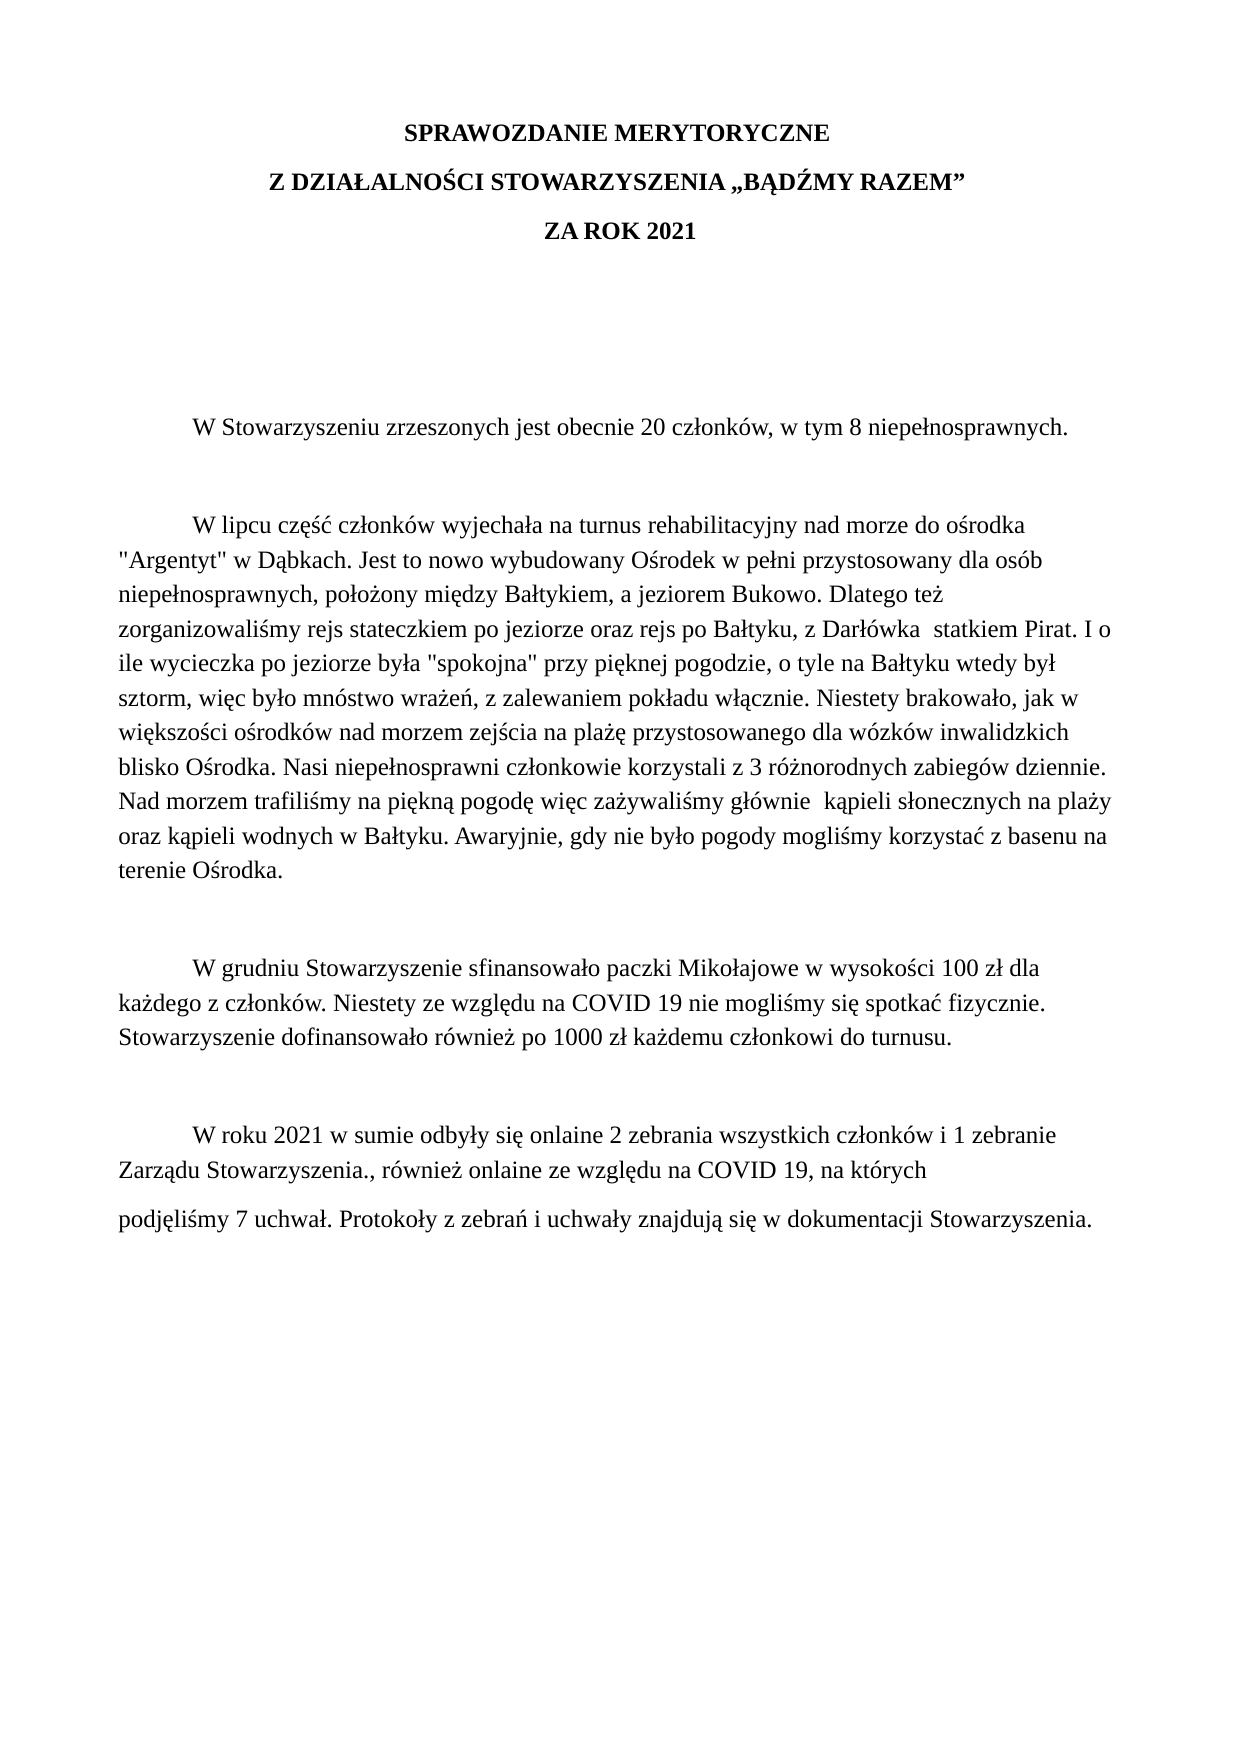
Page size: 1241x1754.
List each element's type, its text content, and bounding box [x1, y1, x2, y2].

text ZA ROK 2021 [118, 216, 1122, 245]
text podjęliśmy 7 uchwał. Protokoły z zebrań i uchwały znajdują się w dokumentacji Stowarzyszenia. [118, 1204, 1122, 1233]
text Z DZIAŁALNOŚCI STOWARZYSZENIA „BĄDŹMY RAZEM” [118, 167, 1122, 196]
text W grudniu Stowarzyszenie sfinansowało paczki Mikołajowe w wysokości 100 zł dla każdego z członków. Niestety ze względu na COVID 19 nie mogliśmy się spotkać fizycznie. Stowarzyszenie dofinansowało również po 1000 zł każdemu członkowi do turnusu. [118, 953, 1122, 1051]
text SPRAWOZDANIE MERYTORYCZNE [118, 118, 1122, 147]
text W Stowarzyszeniu zrzeszonych jest obecnie 20 członków, w tym 8 niepełnosprawnych. [118, 412, 1122, 441]
text W roku 2021 w sumie odbyły się onlaine 2 zebrania wszystkich członków i 1 zebranie Zarządu Stowarzyszenia., również onlaine ze względu na COVID 19, na których [118, 1121, 1122, 1184]
text W lipcu część członków wyjechała na turnus rehabilitacyjny nad morze do ośrodka "Argentyt" w Dąbkach. Jest to nowo wybudowany Ośrodek w pełni przystosowany dla osób niepełnosprawnych, położony między Bałtykiem, a jeziorem Bukowo. Dlatego też zorganizowaliśmy rejs stateczkiem po jeziorze oraz rejs po Bałtyku, z Darłówka statkiem Pirat. I o ile wycieczka po jeziorze była "spokojna" przy pięknej pogodzie, o tyle na Bałtyku wtedy był sztorm, więc było mnóstwo wrażeń, z zalewaniem pokładu włącznie. Niestety brakowało, jak w większości ośrodków nad morzem zejścia na plażę przystosowanego dla wózków inwalidzkich blisko Ośrodka. Nasi niepełnosprawni członkowie korzystali z 3 różnorodnych zabiegów dziennie. Nad morzem trafiliśmy na piękną pogodę więc zażywaliśmy głównie kąpieli słonecznych na plaży oraz kąpieli wodnych w Bałtyku. Awaryjnie, gdy nie było pogody mogliśmy korzystać z basenu na terenie Ośrodka. [118, 511, 1122, 884]
